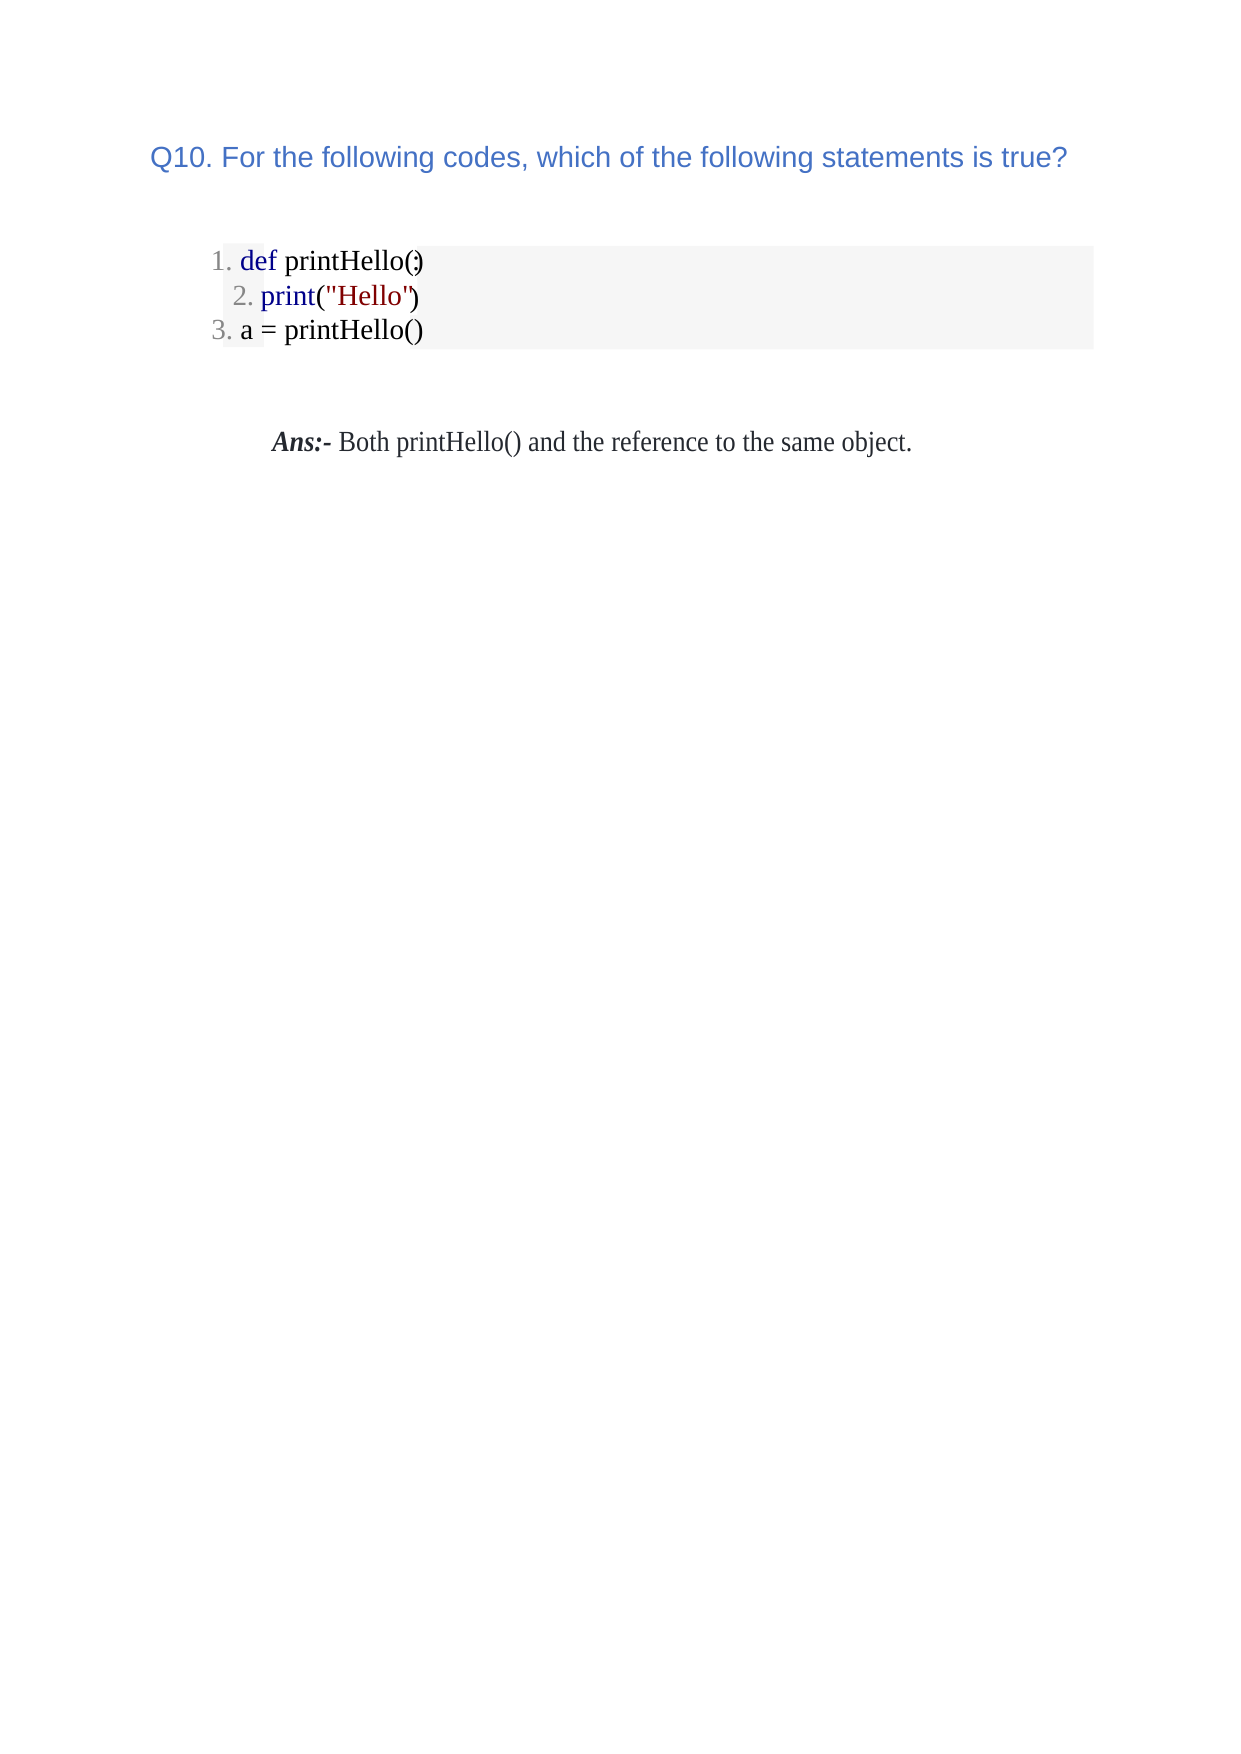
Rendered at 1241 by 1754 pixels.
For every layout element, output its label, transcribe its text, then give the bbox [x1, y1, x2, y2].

list Ans:- Both printHello() and the reference to the same object. [234, 424, 1105, 457]
text Q10. For the following codes, which of the following statements is true? [150, 139, 1105, 173]
